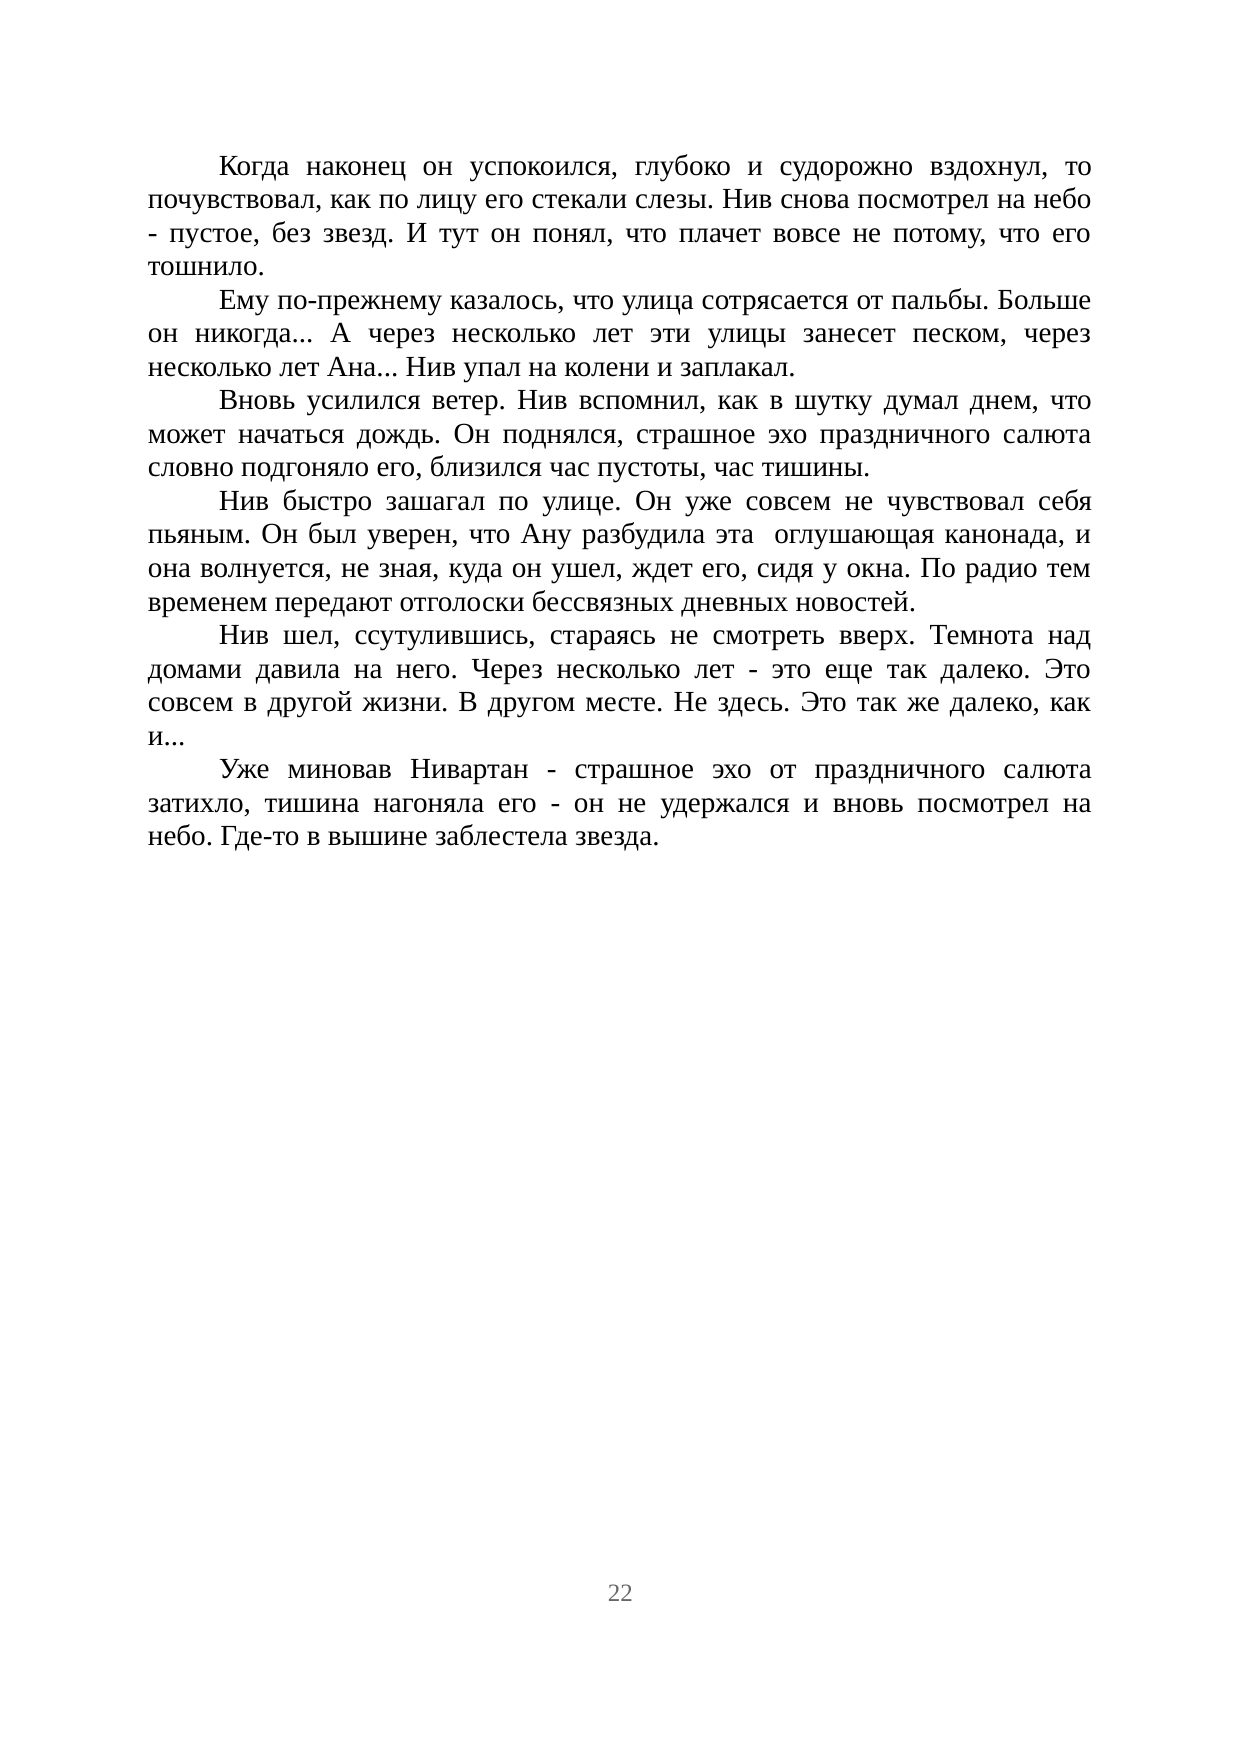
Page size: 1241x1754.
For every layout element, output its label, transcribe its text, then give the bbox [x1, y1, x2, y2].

text Нив быстро зашагал по улице. Он уже совсем не чувствовал себя пьяным. Он был уверен, что Ану разбудила эта оглушающая канонада, и она волнуется, не зная, куда он ушел, ждет его, сидя у окна. По радио тем временем передают отголоски бессвязных дневных новостей. [148, 483, 1093, 617]
text Нив шел, ссутулившись, стараясь не смотреть вверх. Темнота над домами давила на него. Через несколько лет - это еще так далеко. Это совсем в другой жизни. В другом месте. Не здесь. Это так же далеко, как и... [148, 617, 1093, 751]
text Вновь усилился ветер. Нив вспомнил, как в шутку думал днем, что может начаться дождь. Он поднялся, страшное эхо праздничного салюта словно подгоняло его, близился час пустоты, час тишины. [148, 382, 1093, 483]
text Уже миновав Нивартан - страшное эхо от праздничного салюта затихло, тишина нагоняла его - он не удержался и вновь посмотрел на небо. Где-то в вышине заблестела звезда. [148, 751, 1093, 852]
text Когда наконец он успокоился, глубоко и судорожно вздохнул, то почувствовал, как по лицу его стекали слезы. Нив снова посмотрел на небо - пустое, без звезд. И тут он понял, что плачет вовсе не потому, что его тошнило. [148, 148, 1093, 282]
text Ему по-прежнему казалось, что улица сотрясается от пальбы. Больше он никогда... А через несколько лет эти улицы занесет песком, через несколько лет Ана... Нив упал на колени и заплакал. [148, 282, 1093, 382]
